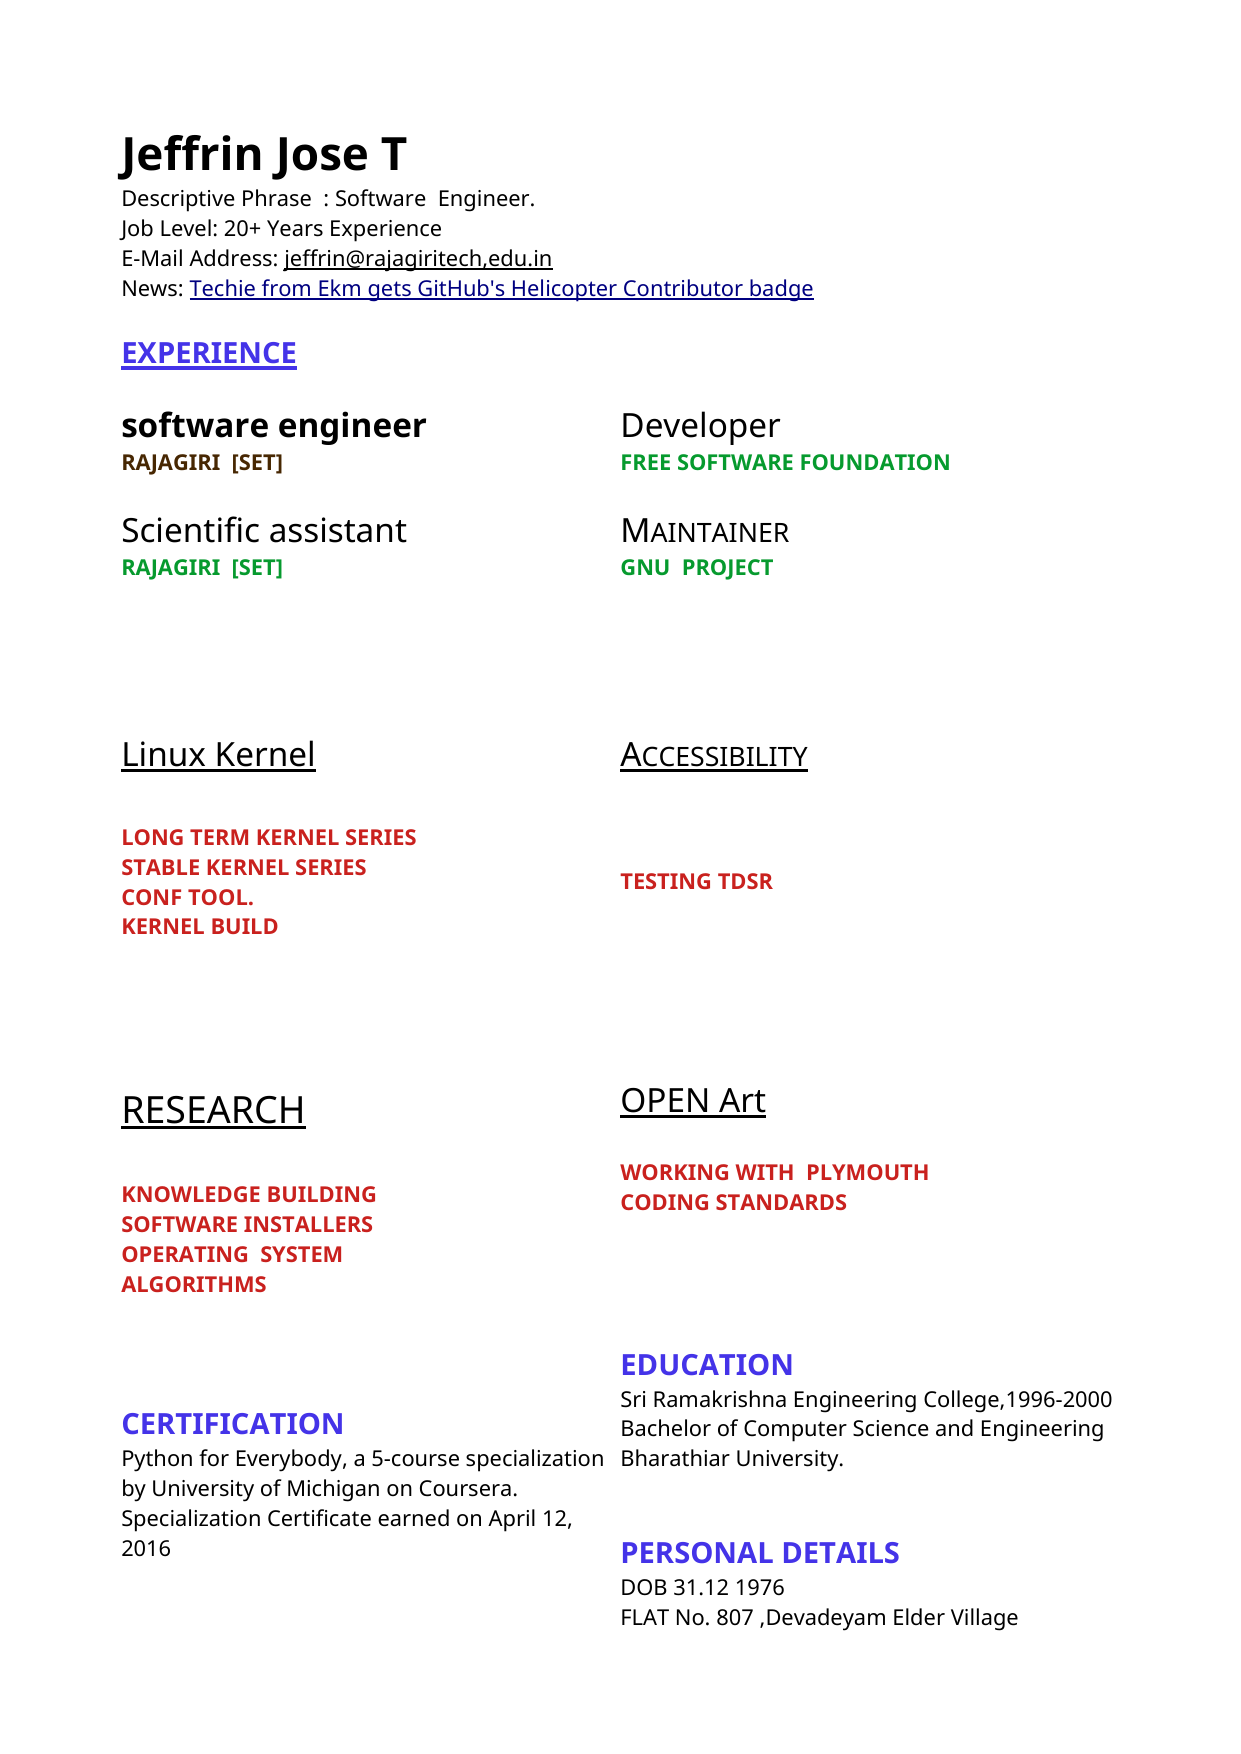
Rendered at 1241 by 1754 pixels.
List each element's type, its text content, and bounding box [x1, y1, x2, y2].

text Accessibility [620, 731, 1119, 776]
text CONF TOOL. [121, 881, 620, 911]
text RAJAGIRI [SET] [121, 447, 620, 477]
text FLAT No. 807 ,Devadeyam Elder Village [620, 1602, 1119, 1632]
text CERTIFICATION [121, 1403, 620, 1443]
text E-Mail Address: jeffrin@rajagiritech,edu.in [121, 243, 1119, 273]
text DOB 31.12 1976 [620, 1572, 1119, 1602]
text EDUCATION [620, 1344, 1119, 1384]
text News: Techie from Ekm gets GitHub's Helicopter Contributor badge [121, 273, 1119, 303]
text WORKING WITH PLYMOUTH [620, 1157, 1119, 1187]
text Bharathiar University. [620, 1443, 1119, 1473]
text Maintainer [620, 507, 1119, 552]
text STABLE KERNEL SERIES [121, 852, 620, 881]
text Python for Everybody, a 5-course specialization by University of Michigan on Coursera. [121, 1443, 620, 1503]
text FREE SOFTWARE FOUNDATION [620, 447, 1119, 477]
text software engineer [121, 402, 620, 447]
text TESTING TDSR [620, 866, 1119, 896]
text Developer [620, 402, 1119, 447]
text Job Level: 20+ Years Experience [121, 213, 1119, 243]
text RESEARCH [121, 1083, 620, 1134]
text EXPERIENCE [121, 332, 1119, 372]
text ­Descriptive Phrase : Software Engineer. [121, 183, 1119, 213]
text OPEN Art [620, 1077, 1119, 1123]
text OPERATING SYSTEM [121, 1239, 620, 1269]
text CODING STANDARDS [620, 1187, 1119, 1216]
text Specialization Certificate earned on April 12, 2016 [121, 1503, 620, 1562]
text LONG TERM KERNEL SERIES [121, 822, 620, 852]
text Jeffrin Jose T [121, 121, 1119, 183]
text SOFTWARE INSTALLERS [121, 1209, 620, 1239]
text Bachelor of Computer Science and Engineering [620, 1413, 1119, 1443]
text ALGORITHMS [121, 1269, 620, 1298]
text KNOWLEDGE BUILDING [121, 1179, 620, 1209]
text Scientific assistant [121, 507, 620, 552]
text RAJAGIRI [SET] [121, 552, 620, 582]
text Sri Ramakrishna Engineering College,1996-2000 [620, 1384, 1119, 1413]
text Linux Kernel [121, 731, 620, 776]
text PERSONAL DETAILS [620, 1533, 1119, 1572]
text GNU PROJECT [620, 552, 1119, 582]
text KERNEL BUILD [121, 911, 620, 941]
